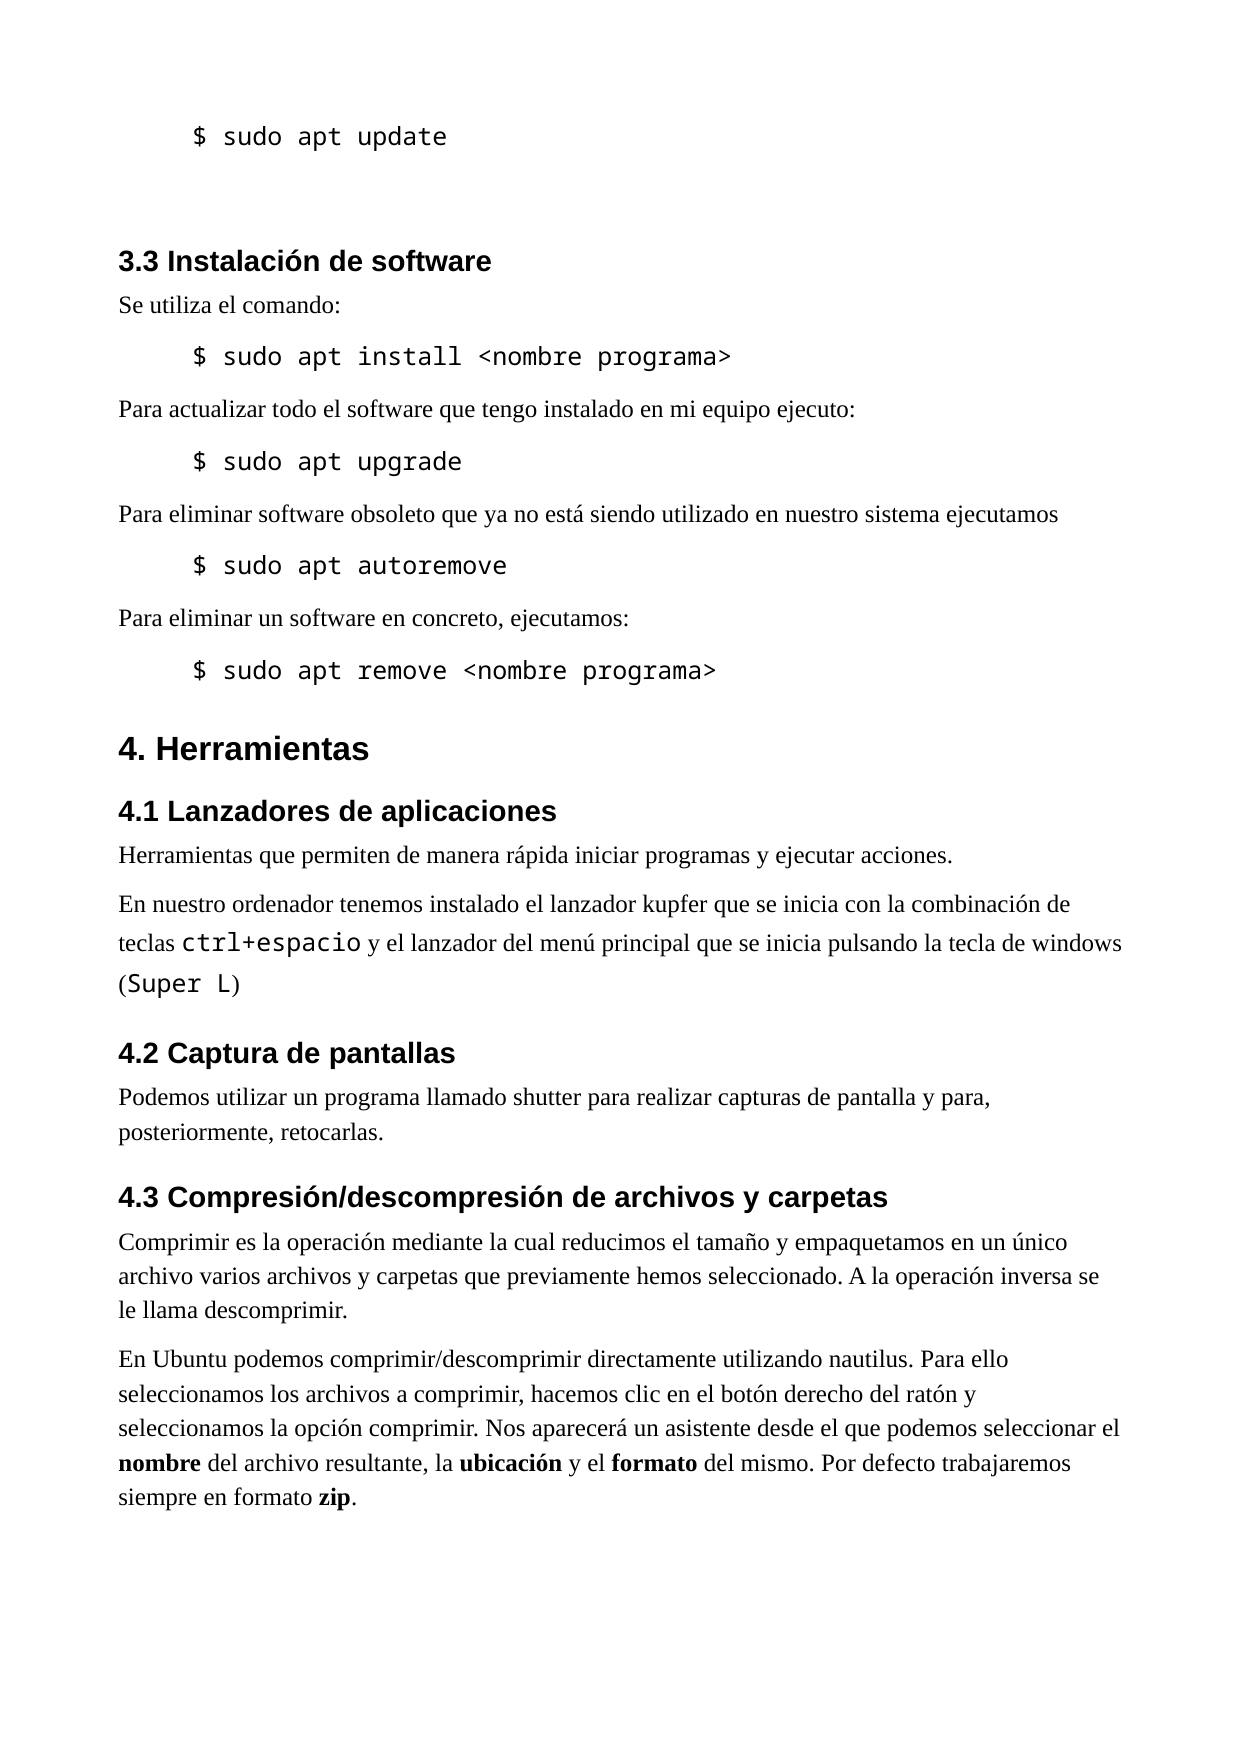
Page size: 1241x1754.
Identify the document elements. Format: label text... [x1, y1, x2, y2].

text $ sudo apt install <nombre programa> [192, 339, 1122, 373]
text Podemos utilizar un programa llamado shutter para realizar capturas de pantalla y para, posteriormente, retocarlas. [118, 1082, 1122, 1145]
text $ sudo apt update [192, 118, 1122, 152]
text Comprimir es la operación mediante la cual reducimos el tamaño y empaquetamos en un único archivo varios archivos y carpetas que previamente hemos seleccionado. A la operación inversa se le llama descomprimir. [118, 1227, 1122, 1324]
subtitle 4.1 Lanzadores de aplicaciones [118, 794, 1122, 828]
subtitle 4.3 Compresión/descompresión de archivos y carpetas [118, 1180, 1122, 1214]
text Se utiliza el comando: [118, 290, 1122, 318]
subtitle 4. Herramientas [118, 728, 1122, 767]
text $ sudo apt remove <nombre programa> [118, 652, 1122, 686]
subtitle 4.2 Captura de pantallas [118, 1036, 1122, 1070]
text En nuestro ordenador tenemos instalado el lanzador kupfer que se inicia con la combinación de teclas ctrl+espacio y el lanzador del menú principal que se inicia pulsando la tecla de windows (Super L) [118, 889, 1122, 1000]
text $ sudo apt upgrade [192, 443, 1122, 477]
text Para eliminar software obsoleto que ya no está siendo utilizado en nuestro sistema ejecutamos [118, 499, 1122, 527]
text $ sudo apt autoremove [118, 548, 1122, 582]
text Herramientas que permiten de manera rápida iniciar programas y ejecutar acciones. [118, 841, 1122, 869]
subtitle 3.3 Instalación de software [118, 243, 1122, 277]
text En Ubuntu podemos comprimir/descomprimir directamente utilizando nautilus. Para ello seleccionamos los archivos a comprimir, hacemos clic en el botón derecho del ratón y seleccionamos la opción comprimir. Nos aparecerá un asistente desde el que podemos seleccionar el nombre del archivo resultante, la ubicación y el formato del mismo. Por defecto trabajaremos siempre en formato zip. [118, 1344, 1122, 1511]
text Para eliminar un software en concreto, ejecutamos: [118, 603, 1122, 632]
text Para actualizar todo el software que tengo instalado en mi equipo ejecuto: [118, 394, 1122, 423]
